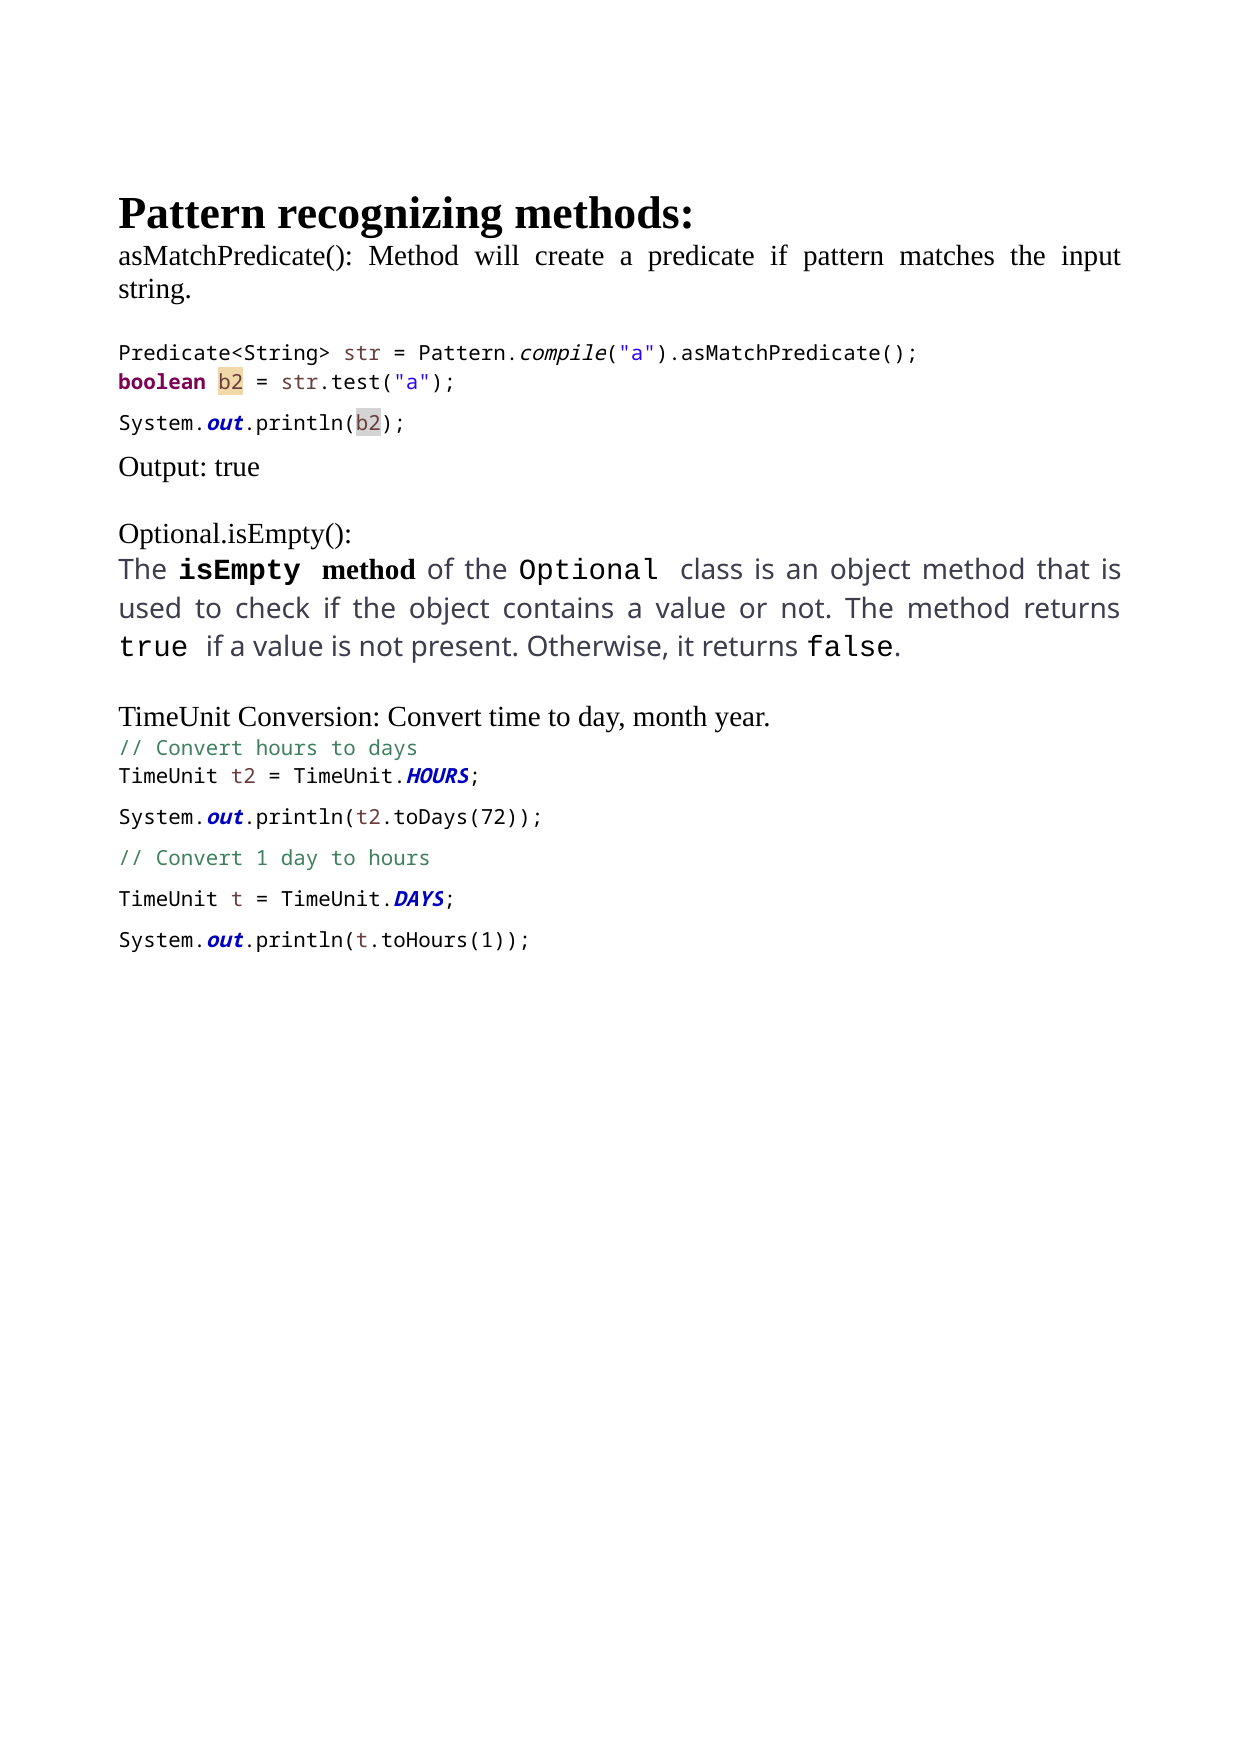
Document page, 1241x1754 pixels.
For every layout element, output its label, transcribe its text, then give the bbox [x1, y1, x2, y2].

text The isEmpty method of the Optional class is an object method that is used to check if the object contains a value or not. The method returns true if a value is not present. Otherwise, it returns false. [118, 549, 1122, 666]
text System.out.println(t.toHours(1)); [118, 925, 1122, 953]
text Pattern recognizing methods: [118, 185, 1122, 238]
text Optional.isEmpty(): [118, 516, 1122, 549]
text TimeUnit t = TimeUnit.DAYS; [118, 884, 1122, 912]
text Predicate<String> str = Pattern.compile("a").asMatchPredicate(); [118, 338, 1122, 367]
text Output: true [118, 449, 1122, 482]
text boolean b2 = str.test("a"); [118, 367, 1122, 395]
text System.out.println(t2.toDays(72)); [118, 802, 1122, 830]
text TimeUnit t2 = TimeUnit.HOURS; [118, 761, 1122, 789]
text // Convert 1 day to hours [118, 843, 1122, 871]
text TimeUnit Conversion: Convert time to day, month year. [118, 699, 1122, 733]
text asMatchPredicate(): Method will create a predicate if pattern matches the input string. [118, 238, 1122, 305]
text // Convert hours to days [118, 733, 1122, 761]
text System.out.println(b2); [118, 408, 1122, 436]
